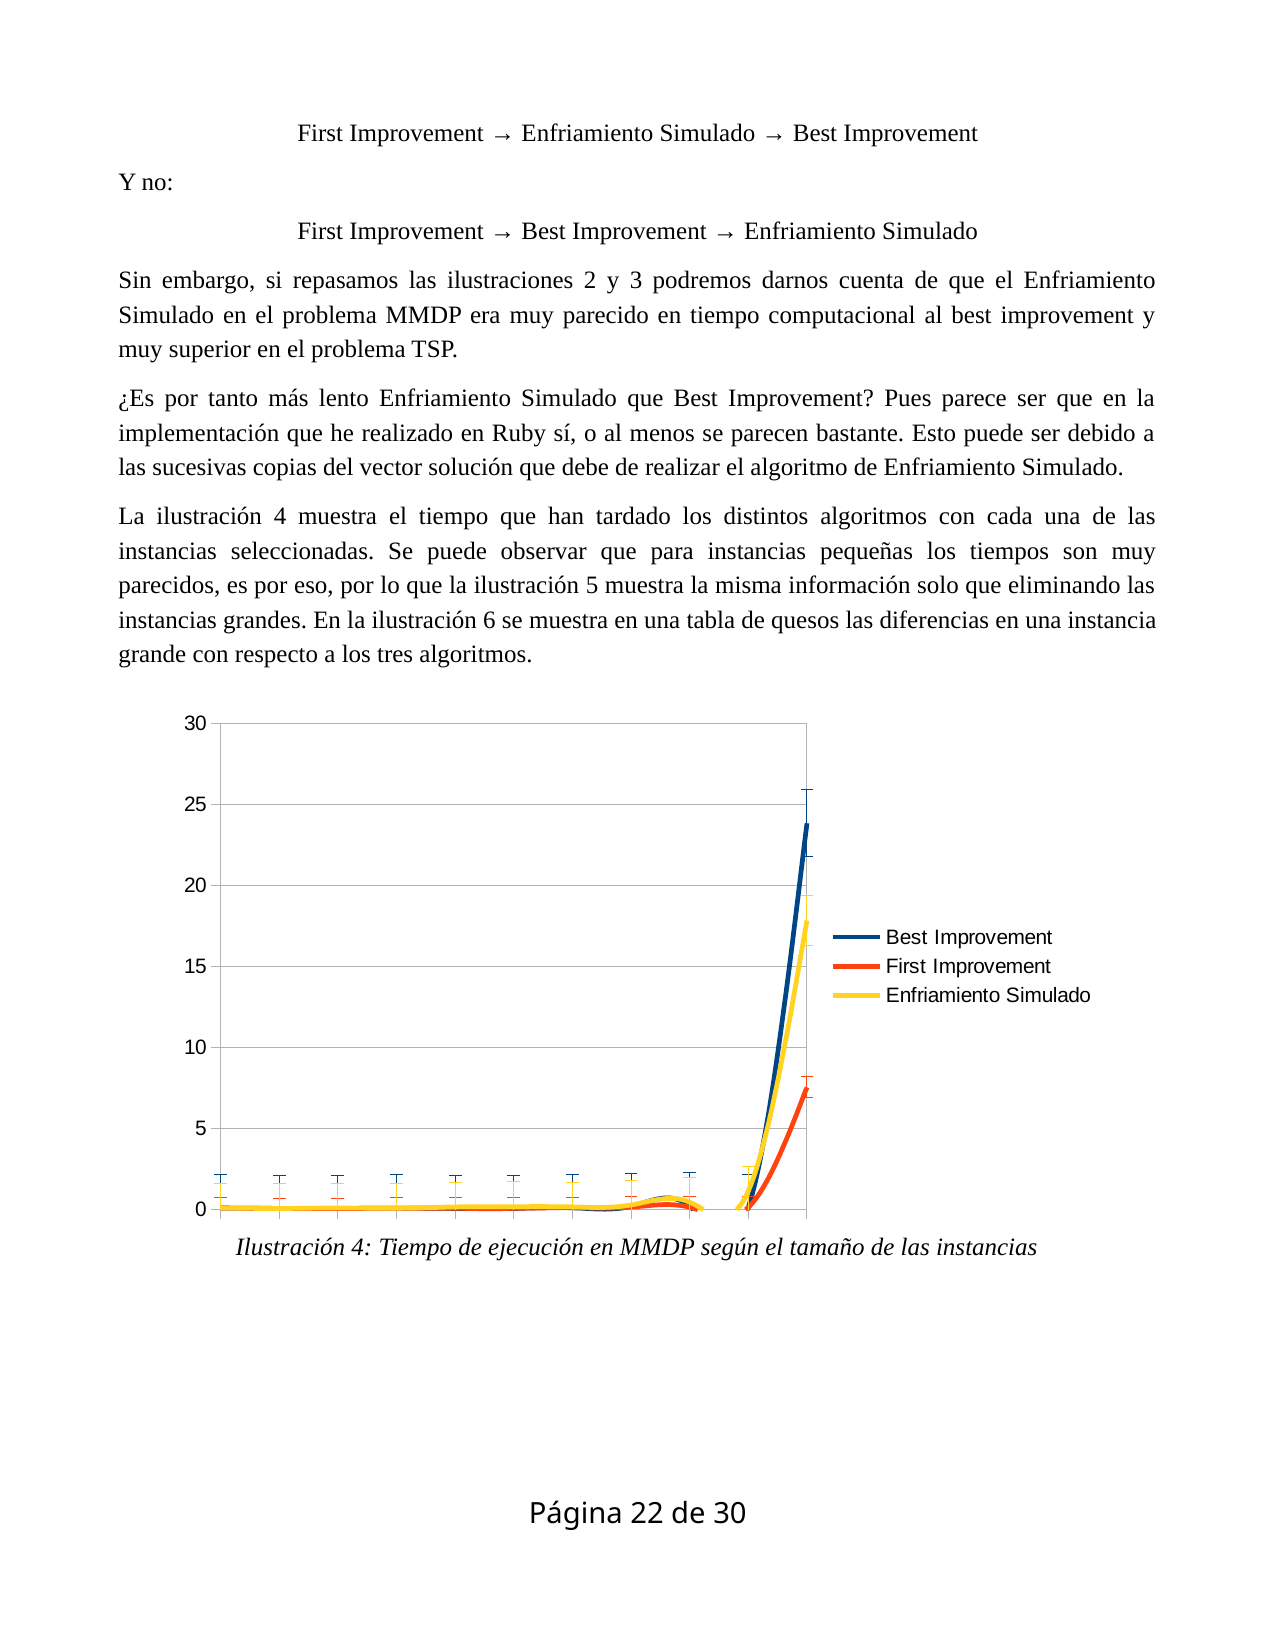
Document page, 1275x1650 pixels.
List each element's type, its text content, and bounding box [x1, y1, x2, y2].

text First Improvement → Best Improvement → Enfriamiento Simulado [118, 216, 1157, 245]
text Ilustración 4: Tiempo de ejecución en MMDP según el tamaño de las instancias [165, 701, 1110, 1261]
text Y no: [118, 167, 1157, 196]
text La ilustración 4 muestra el tiempo que han tardado los distintos algoritmos con cada una de las instancias seleccionadas. Se puede observar que para instancias pequeñas los tiempos son muy parecidos, es por eso, por lo que la ilustración 5 muestra la misma información solo que eliminando las instancias grandes. En la ilustración 6 se muestra en una tabla de quesos las diferencias en una instancia grande con respecto a los tres algoritmos. [118, 501, 1157, 668]
text First Improvement → Enfriamiento Simulado → Best Improvement [118, 118, 1157, 147]
text Sin embargo, si repasamos las ilustraciones 2 y 3 podremos darnos cuenta de que el Enfriamiento Simulado en el problema MMDP era muy parecido en tiempo computacional al best improvement y muy superior en el problema TSP. [118, 265, 1157, 363]
text ¿Es por tanto más lento Enfriamiento Simulado que Best Improvement? Pues parece ser que en la implementación que he realizado en Ruby sí, o al menos se parecen bastante. Esto puede ser debido a las sucesivas copias del vector solución que debe de realizar el algoritmo de Enfriamiento Simulado. [118, 383, 1157, 481]
